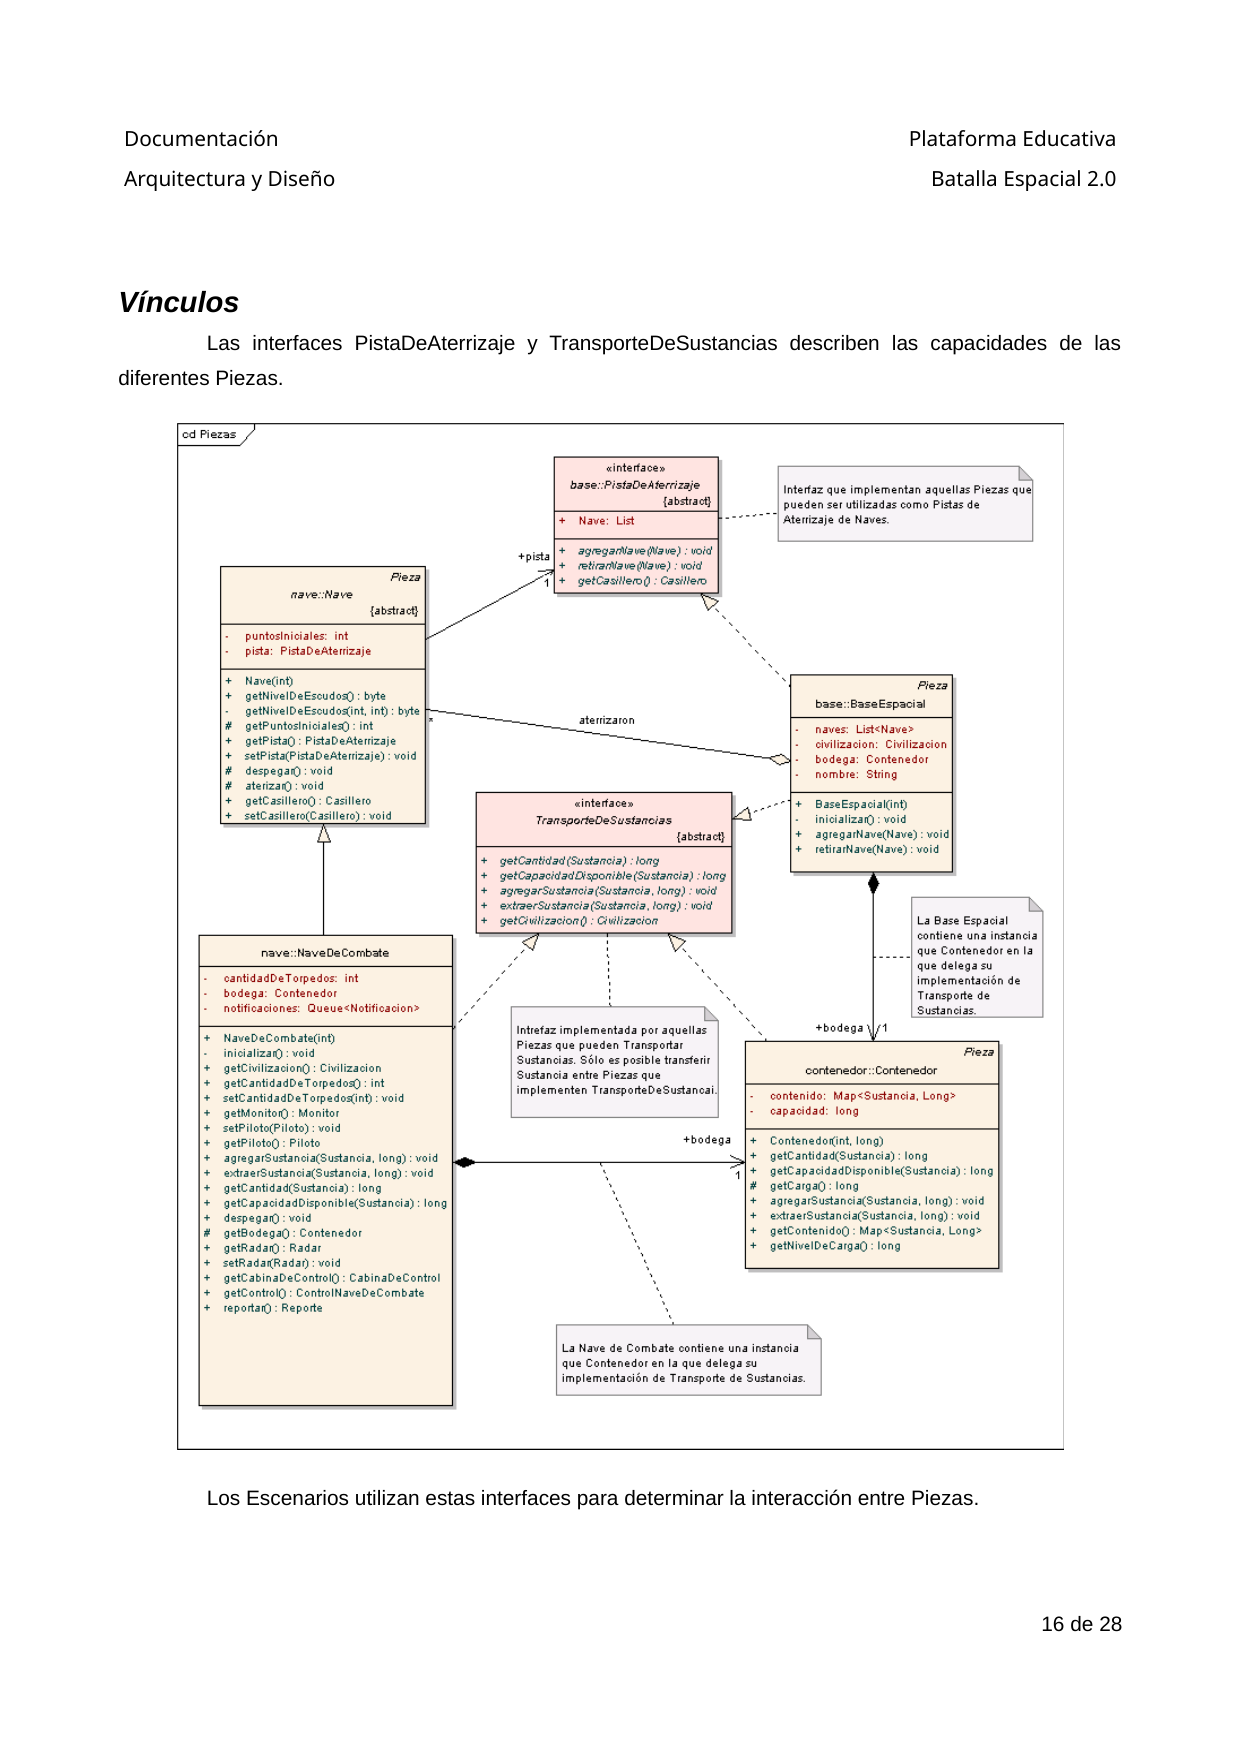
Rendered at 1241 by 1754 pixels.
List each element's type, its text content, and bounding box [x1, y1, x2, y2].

text Las interfaces PistaDeAterrizaje y TransporteDeSustancias describen las capacidades de las diferentes Piezas. [118, 332, 1122, 389]
subtitle Vínculos [118, 286, 1122, 319]
picture [176, 422, 1064, 1450]
text Los Escenarios utilizan estas interfaces para determinar la interacción entre Piezas. [118, 1487, 1122, 1510]
